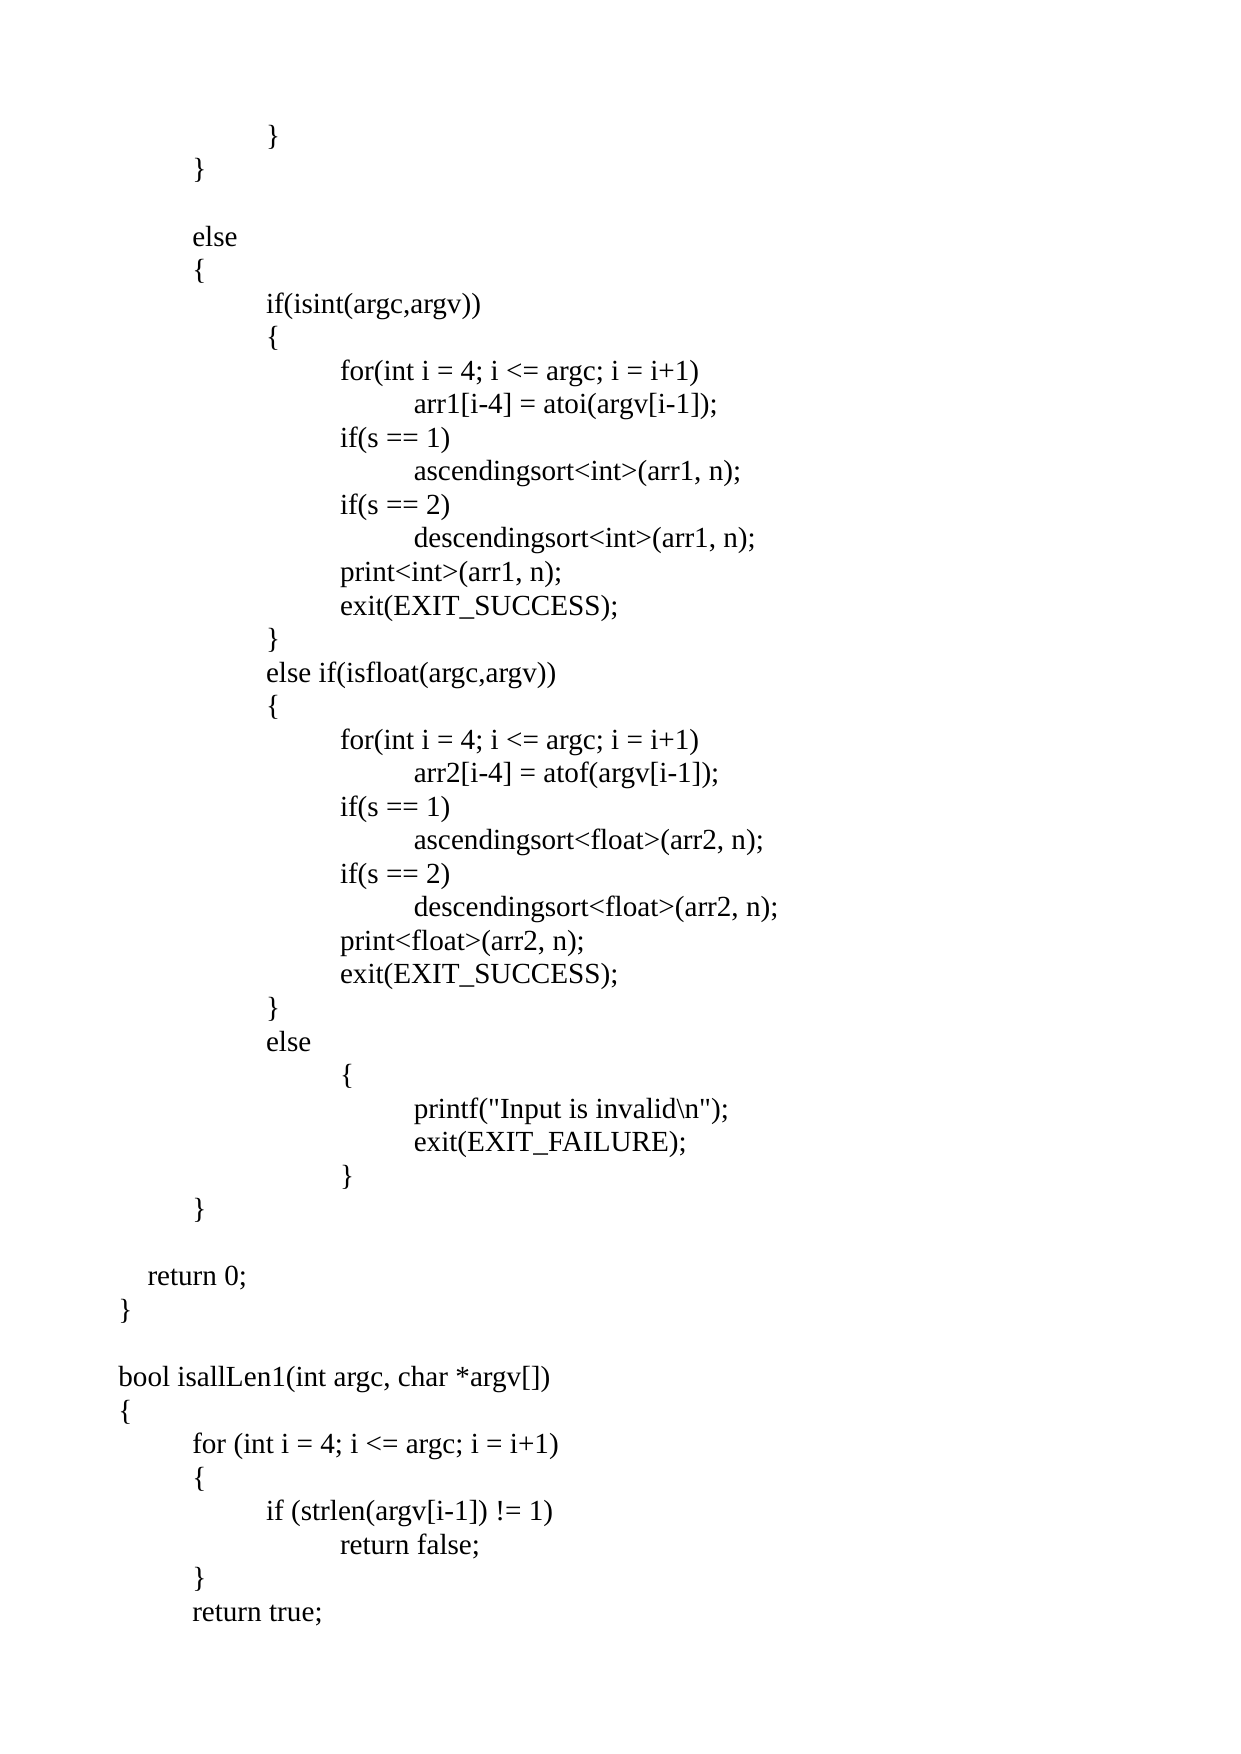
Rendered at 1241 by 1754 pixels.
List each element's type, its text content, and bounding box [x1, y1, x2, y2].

text return false; [118, 1527, 1122, 1560]
text if(isint(argc,argv)) [118, 286, 1122, 319]
text bool isallLen1(int argc, char *argv[]) [118, 1359, 1122, 1393]
text } [118, 621, 1122, 655]
text printf("Input is invalid\n"); [118, 1091, 1122, 1124]
text } [118, 1292, 1122, 1326]
text print<int>(arr1, n); [118, 554, 1122, 588]
text { [118, 252, 1122, 286]
text else [118, 219, 1122, 252]
text descendingsort<float>(arr2, n); [118, 889, 1122, 923]
text else if(isfloat(argc,argv)) [118, 655, 1122, 688]
text for(int i = 4; i <= argc; i = i+1) [118, 722, 1122, 755]
text arr1[i-4] = atoi(argv[i-1]); [118, 386, 1122, 420]
text if(s == 1) [118, 420, 1122, 453]
text } [118, 1191, 1122, 1225]
text ascendingsort<float>(arr2, n); [118, 822, 1122, 856]
text { [118, 319, 1122, 353]
text { [118, 1393, 1122, 1426]
text } [118, 118, 1122, 152]
text exit(EXIT_SUCCESS); [118, 957, 1122, 990]
text } [118, 990, 1122, 1024]
text if(s == 1) [118, 789, 1122, 822]
text exit(EXIT_FAILURE); [118, 1124, 1122, 1158]
text } [118, 1158, 1122, 1191]
text ascendingsort<int>(arr1, n); [118, 453, 1122, 487]
text } [118, 152, 1122, 185]
text for(int i = 4; i <= argc; i = i+1) [118, 353, 1122, 386]
text { [118, 1057, 1122, 1091]
text return 0; [118, 1258, 1122, 1292]
text for (int i = 4; i <= argc; i = i+1) [118, 1426, 1122, 1460]
text exit(EXIT_SUCCESS); [118, 588, 1122, 621]
text arr2[i-4] = atof(argv[i-1]); [118, 755, 1122, 789]
text if(s == 2) [118, 856, 1122, 889]
text if(s == 2) [118, 487, 1122, 521]
text if (strlen(argv[i-1]) != 1) [118, 1493, 1122, 1527]
text print<float>(arr2, n); [118, 923, 1122, 957]
text return true; [118, 1594, 1122, 1627]
text } [118, 1560, 1122, 1594]
text else [118, 1024, 1122, 1057]
text { [118, 1460, 1122, 1493]
text descendingsort<int>(arr1, n); [118, 521, 1122, 554]
text { [118, 688, 1122, 722]
